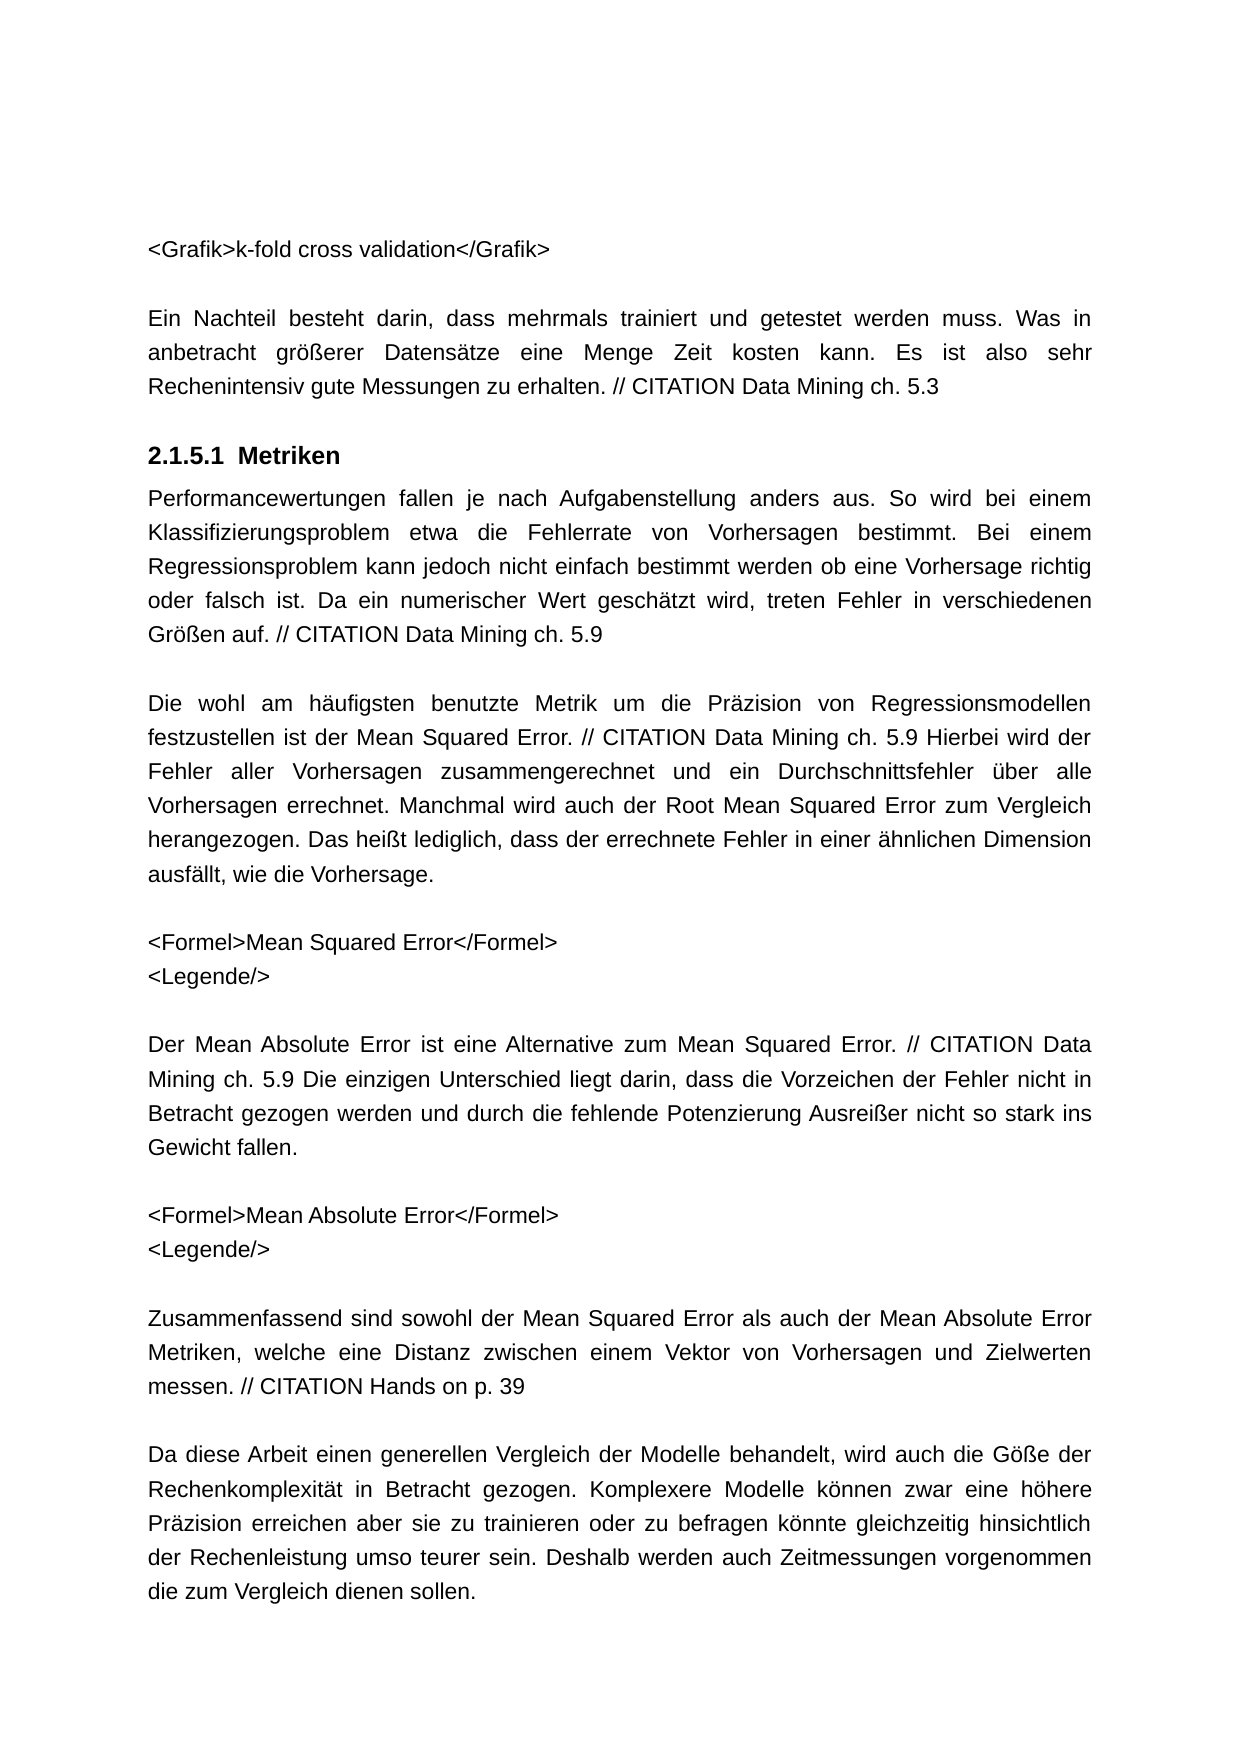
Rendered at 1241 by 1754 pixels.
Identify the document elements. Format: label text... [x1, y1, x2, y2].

text <Formel>Mean Absolute Error</Formel> [148, 1202, 1092, 1229]
text <Legende/> [148, 963, 1092, 989]
text Da diese Arbeit einen generellen Vergleich der Modelle behandelt, wird auch die Göße der Rechenkomplexität in Betracht gezogen. Komplexere Modelle können zwar eine höhere Präzision erreichen aber sie zu trainieren oder zu befragen könnte gleichzeitig hinsichtlich der Rechenleistung umso teurer sein. Deshalb werden auch Zeitmessungen vorgenommen die zum Vergleich dienen sollen. [148, 1441, 1092, 1604]
text Ein Nachteil besteht darin, dass mehrmals trainiert und getestet werden muss. Was in anbetracht größerer Datensätze eine Menge Zeit kosten kann. Es ist also sehr Rechenintensiv gute Messungen zu erhalten. // CITATION Data Mining ch. 5.3 [148, 304, 1092, 399]
text Die wohl am häufigsten benutzte Metrik um die Präzision von Regressionsmodellen festzustellen ist der Mean Squared Error. // CITATION Data Mining ch. 5.9 Hierbei wird der Fehler aller Vorhersagen zusammengerechnet und ein Durchschnittsfehler über alle Vorhersagen errechnet. Manchmal wird auch der Root Mean Squared Error zum Vergleich herangezogen. Das heißt lediglich, dass der errechnete Fehler in einer ähnlichen Dimension ausfällt, wie die Vorhersage. [148, 690, 1092, 887]
subtitle Metriken [148, 441, 1092, 470]
text Der Mean Absolute Error ist eine Alternative zum Mean Squared Error. // CITATION Data Mining ch. 5.9 Die einzigen Unterschied liegt darin, dass die Vorzeichen der Fehler nicht in Betracht gezogen werden und durch die fehlende Potenzierung Ausreißer nicht so stark ins Gewicht fallen. [148, 1031, 1092, 1160]
text Zusammenfassend sind sowohl der Mean Squared Error als auch der Mean Absolute Error Metriken, welche eine Distanz zwischen einem Vektor von Vorhersagen und Zielwerten messen. // CITATION Hands on p. 39 [148, 1305, 1092, 1399]
text <Legende/> [148, 1236, 1092, 1263]
text <Formel>Mean Squared Error</Formel> [148, 929, 1092, 955]
text <Grafik>k-fold cross validation</Grafik> [148, 236, 1092, 263]
text Performancewertungen fallen je nach Aufgabenstellung anders aus. So wird bei einem Klassifizierungsproblem etwa die Fehlerrate von Vorhersagen bestimmt. Bei einem Regressionsproblem kann jedoch nicht einfach bestimmt werden ob eine Vorhersage richtig oder falsch ist. Da ein numerischer Wert geschätzt wird, treten Fehler in verschiedenen Größen auf. // CITATION Data Mining ch. 5.9 [148, 485, 1092, 648]
